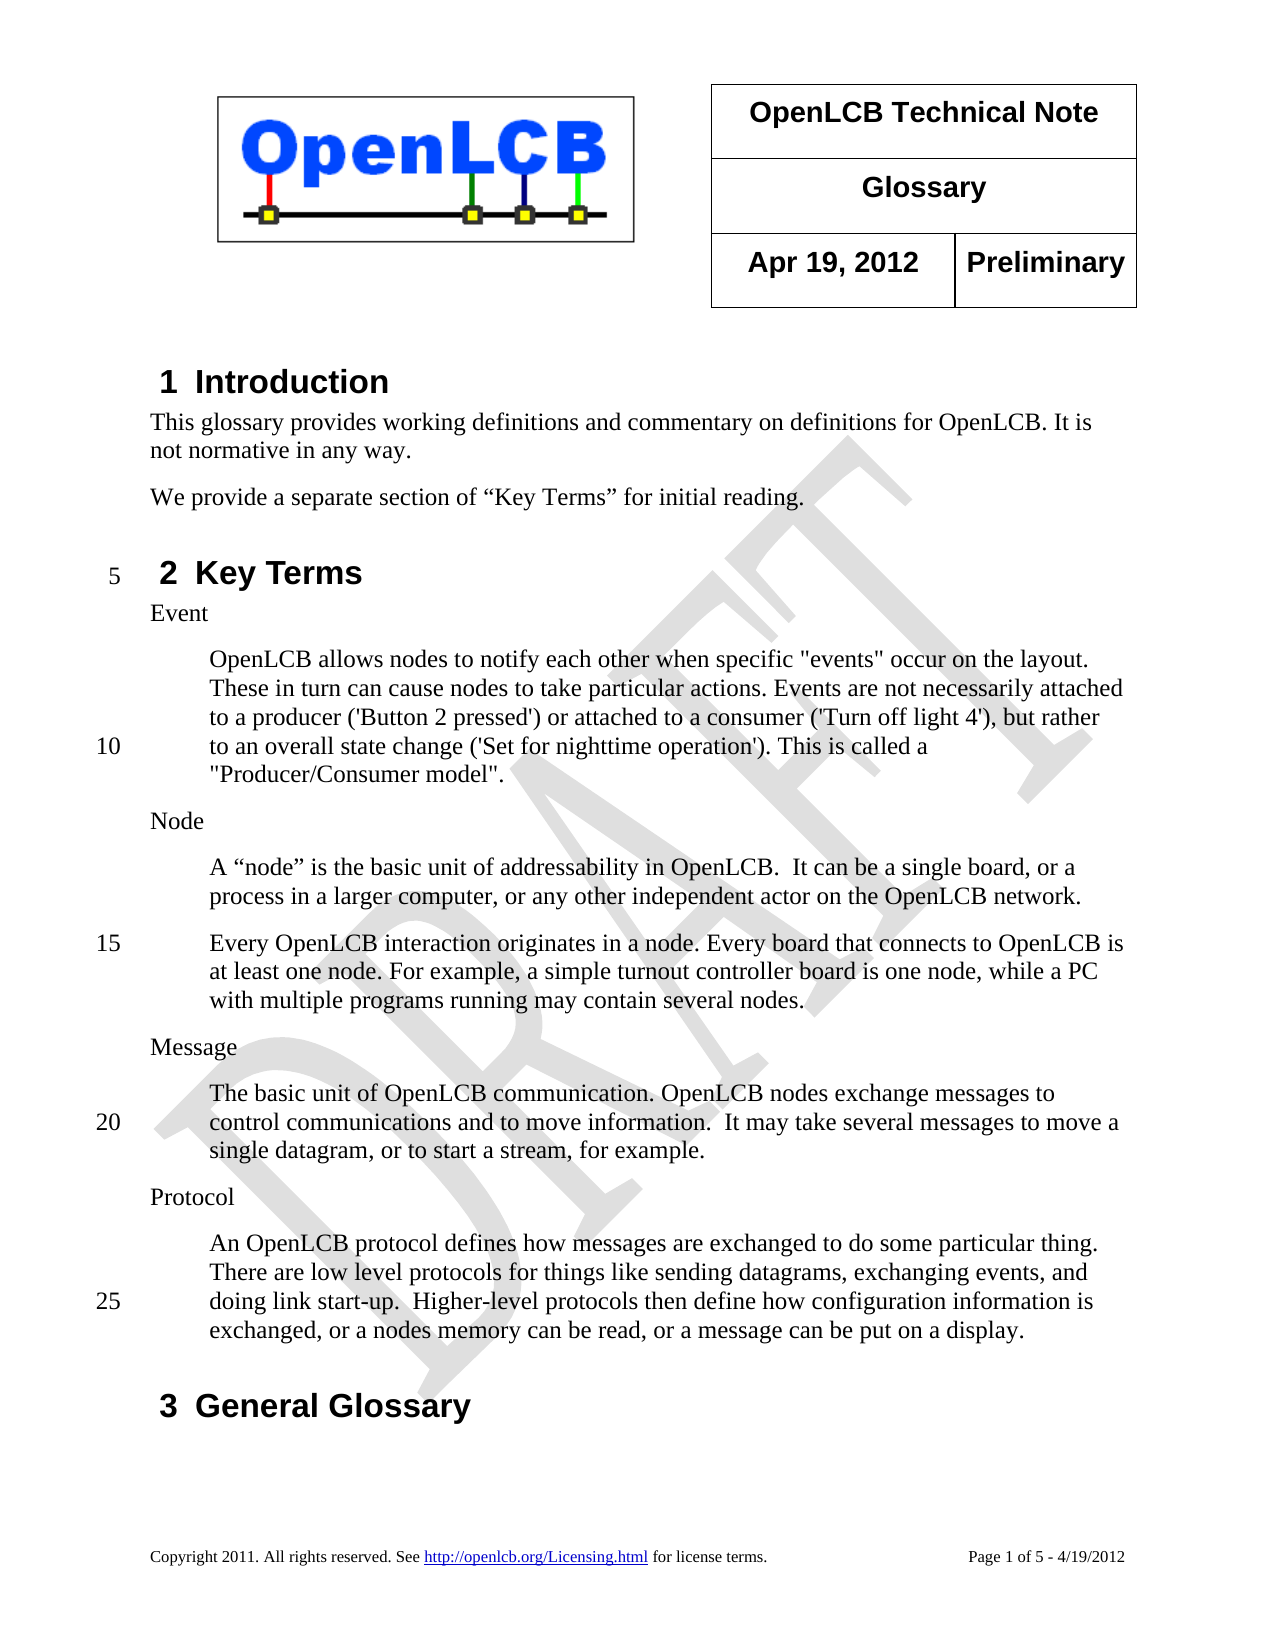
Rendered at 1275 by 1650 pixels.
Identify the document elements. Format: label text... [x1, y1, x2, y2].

subtitle [711, 1032, 1125, 1060]
subtitle [554, 806, 603, 835]
subtitle [694, 603, 751, 627]
subtitle Key Terms [150, 553, 756, 592]
text This glossary provides working definitions and commentary on definitions for OpenLCB. It is not normative in any way. [150, 407, 1125, 464]
list A “node” is the basic unit of addressability in OpenLCB. It can be a single board, or a process in a larger computer, or any other independent actor on the OpenLCB network. [209, 852, 606, 910]
list A “node” is the basic unit of addressability in OpenLCB. It can be a single board, or a process in a larger computer, or any other independent actor on the OpenLCB network. [862, 852, 1125, 910]
list The basic unit of OpenLCB communication. OpenLCB nodes exchange messages to control communications and to move information. It may take several messages to move a single datagram, or to start a stream, for example. [212, 1078, 423, 1164]
list OpenLCB allows nodes to notify each other when specific "events" occur on the layout. These in turn can cause nodes to take particular actions. Events are not necessarily attached to a producer ('Button 2 pressed') or attached to a consumer ('Turn off light 4'), but rather to an overall state change ('Set for nighttime operation'). This is called a "Producer/Consumer model". [209, 644, 754, 788]
subtitle [742, 598, 894, 627]
list Every OpenLCB interaction originates in a node. Every board that connects to OpenLCB is at least one node. For example, a simple turnout controller board is one node, while a PC with multiple programs running may contain several nodes. [209, 928, 383, 1014]
list Protocol [150, 1182, 270, 1211]
subtitle [909, 598, 1125, 627]
text We provide a separate section of “Key Terms” for initial reading. [150, 482, 799, 511]
list A “node” is the basic unit of addressability in OpenLCB. It can be a single board, or a process in a larger computer, or any other independent actor on the OpenLCB network. [586, 852, 700, 910]
subtitle Message [150, 1032, 429, 1060]
list Every OpenLCB interaction originates in a node. Every board that connects to OpenLCB is at least one node. For example, a simple turnout controller board is one node, while a PC with multiple programs running may contain several nodes. [367, 928, 514, 1014]
list [595, 1182, 623, 1193]
list [285, 1182, 463, 1211]
list Every OpenLCB interaction originates in a node. Every board that connects to OpenLCB is at least one node. For example, a simple turnout controller board is one node, while a PC with multiple programs running may contain several nodes. [795, 928, 1125, 1014]
list A “node” is the basic unit of addressability in OpenLCB. It can be a single board, or a process in a larger computer, or any other independent actor on the OpenLCB network. [683, 852, 876, 910]
picture [216, 95, 636, 244]
list The basic unit of OpenLCB communication. OpenLCB nodes exchange messages to control communications and to move information. It may take several messages to move a single datagram, or to start a stream, for example. [379, 1078, 533, 1164]
list OpenLCB allows nodes to notify each other when specific "events" occur on the layout. These in turn can cause nodes to take particular actions. Events are not necessarily attached to a producer ('Button 2 pressed') or attached to a consumer ('Turn off light 4'), but rather to an overall state change ('Set for nighttime operation'). This is called a "Producer/Consumer model". [955, 644, 1125, 788]
list Every OpenLCB interaction originates in a node. Every board that connects to OpenLCB is at least one node. For example, a simple turnout controller board is one node, while a PC with multiple programs running may contain several nodes. [489, 928, 677, 1014]
list An OpenLCB protocol defines how messages are exchanged to do some particular thing. There are low level protocols for things like sending datagrams, exchanging events, and doing link start-up. Higher-level protocols then define how configuration information is exchanged, or a nodes memory can be read, or a message can be put on a display. [492, 1228, 1125, 1343]
list [622, 1182, 1125, 1211]
list OpenLCB allows nodes to notify each other when specific "events" occur on the layout. These in turn can cause nodes to take particular actions. Events are not necessarily attached to a producer ('Button 2 pressed') or attached to a consumer ('Turn off light 4'), but rather to an overall state change ('Set for nighttime operation'). This is called a "Producer/Consumer model". [665, 644, 1033, 788]
subtitle Event [150, 598, 683, 627]
subtitle [757, 553, 859, 592]
text We provide a separate section of “Key Terms” for initial reading. [815, 482, 1125, 511]
subtitle [864, 553, 1125, 592]
subtitle General Glossary [150, 1386, 1125, 1425]
subtitle Introduction [150, 362, 1125, 401]
subtitle [616, 806, 801, 835]
subtitle [541, 1032, 709, 1060]
subtitle [445, 1032, 514, 1060]
list The basic unit of OpenLCB communication. OpenLCB nodes exchange messages to control communications and to move information. It may take several messages to move a single datagram, or to start a stream, for example. [503, 1078, 1125, 1164]
subtitle [816, 806, 1125, 835]
subtitle Node [150, 806, 554, 835]
list Every OpenLCB interaction originates in a node. Every board that connects to OpenLCB is at least one node. For example, a simple turnout controller board is one node, while a PC with multiple programs running may contain several nodes. [674, 928, 816, 1014]
list [481, 1182, 580, 1211]
list An OpenLCB protocol defines how messages are exchanged to do some particular thing. There are low level protocols for things like sending datagrams, exchanging events, and doing link start-up. Higher-level protocols then define how configuration information is exchanged, or a nodes memory can be read, or a message can be put on a display. [209, 1228, 402, 1343]
list An OpenLCB protocol defines how messages are exchanged to do some particular thing. There are low level protocols for things like sending datagrams, exchanging events, and doing link start-up. Higher-level protocols then define how configuration information is exchanged, or a nodes memory can be read, or a message can be put on a display. [331, 1228, 494, 1337]
